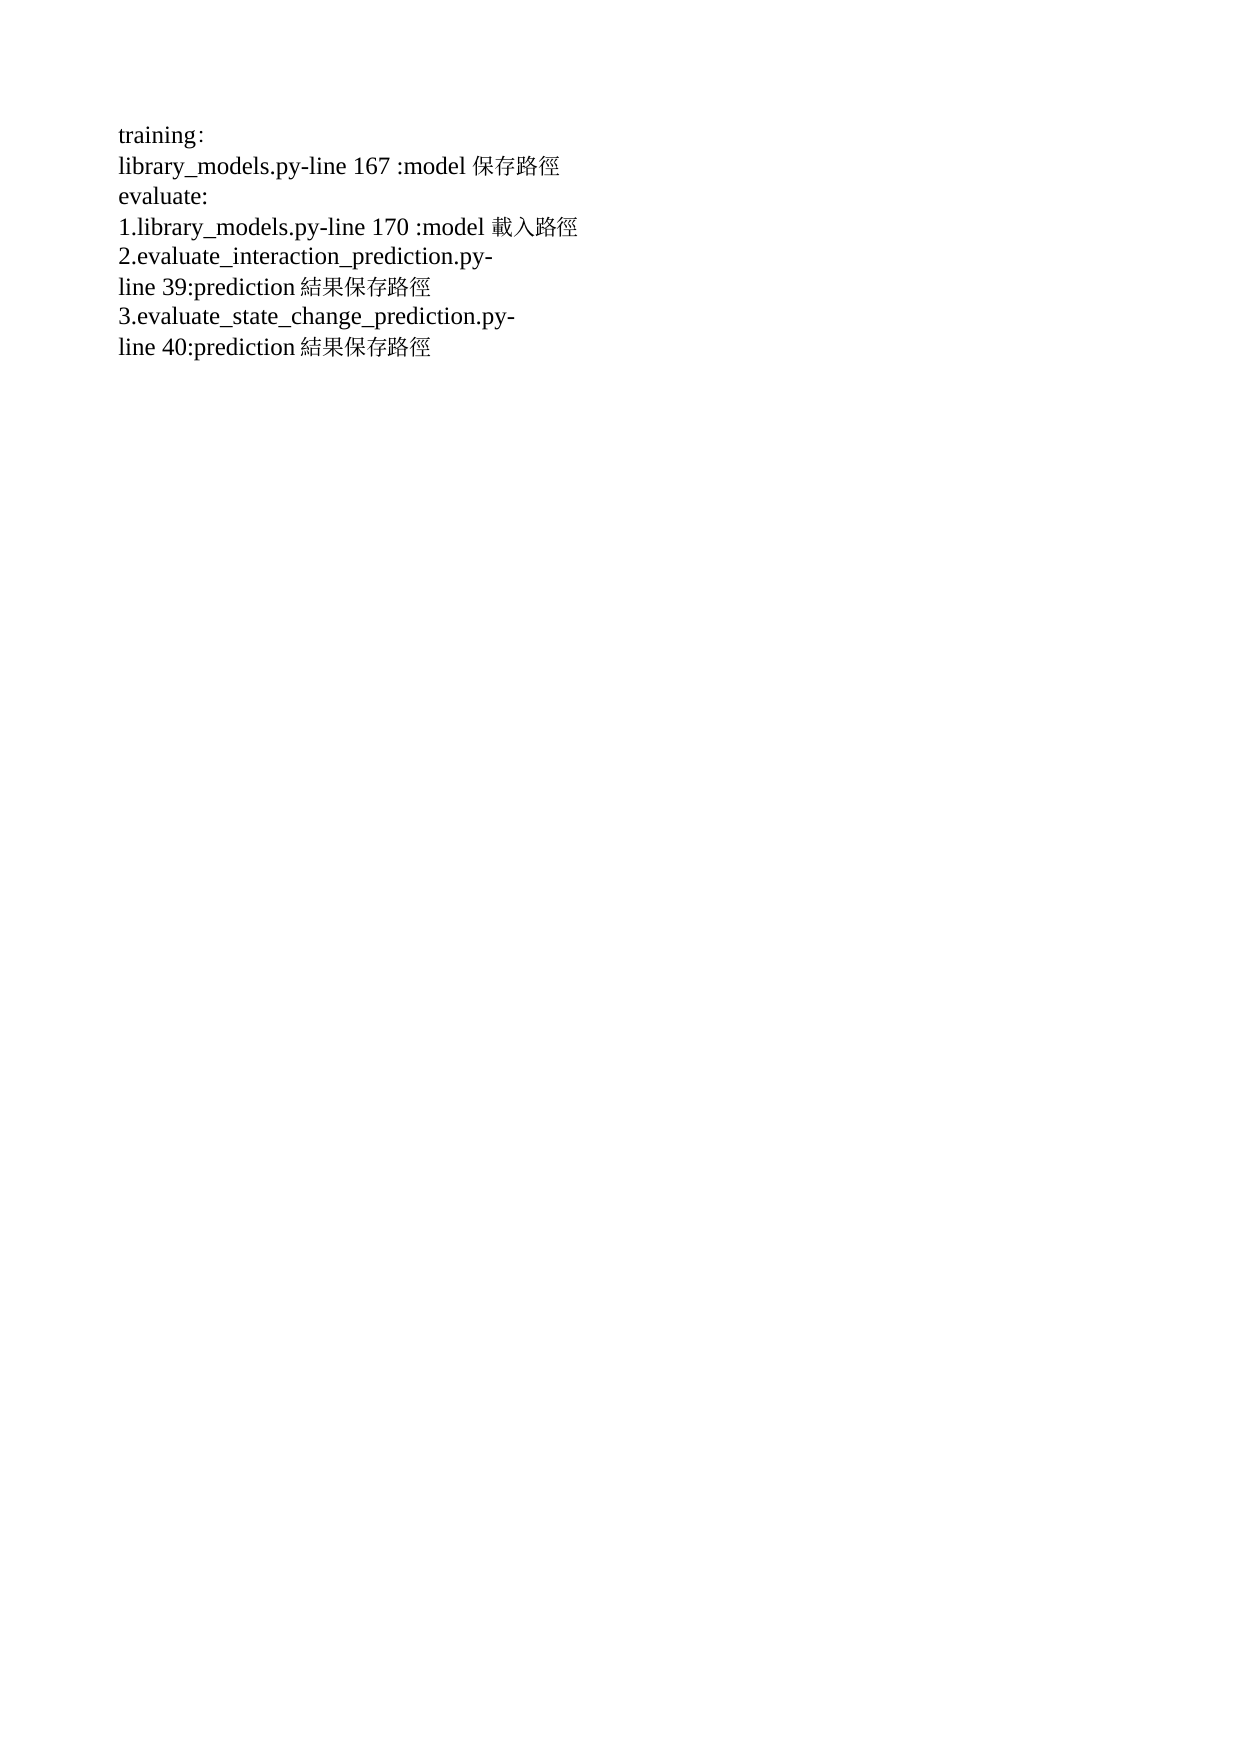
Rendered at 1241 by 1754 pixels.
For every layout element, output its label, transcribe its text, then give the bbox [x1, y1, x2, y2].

text 2.evaluate_interaction_prediction.py- [118, 241, 1122, 270]
text 1.library_models.py-line 170 :model 載入路徑 [118, 210, 1122, 241]
text training： [118, 118, 1122, 149]
text line 40:prediction結果保存路徑 [118, 330, 1122, 362]
text library_models.py-line 167 :model 保存路徑 [118, 149, 1122, 181]
text line 39:prediction結果保存路徑 [118, 270, 1122, 301]
text evaluate: [118, 181, 1122, 210]
text 3.evaluate_state_change_prediction.py- [118, 301, 1122, 330]
